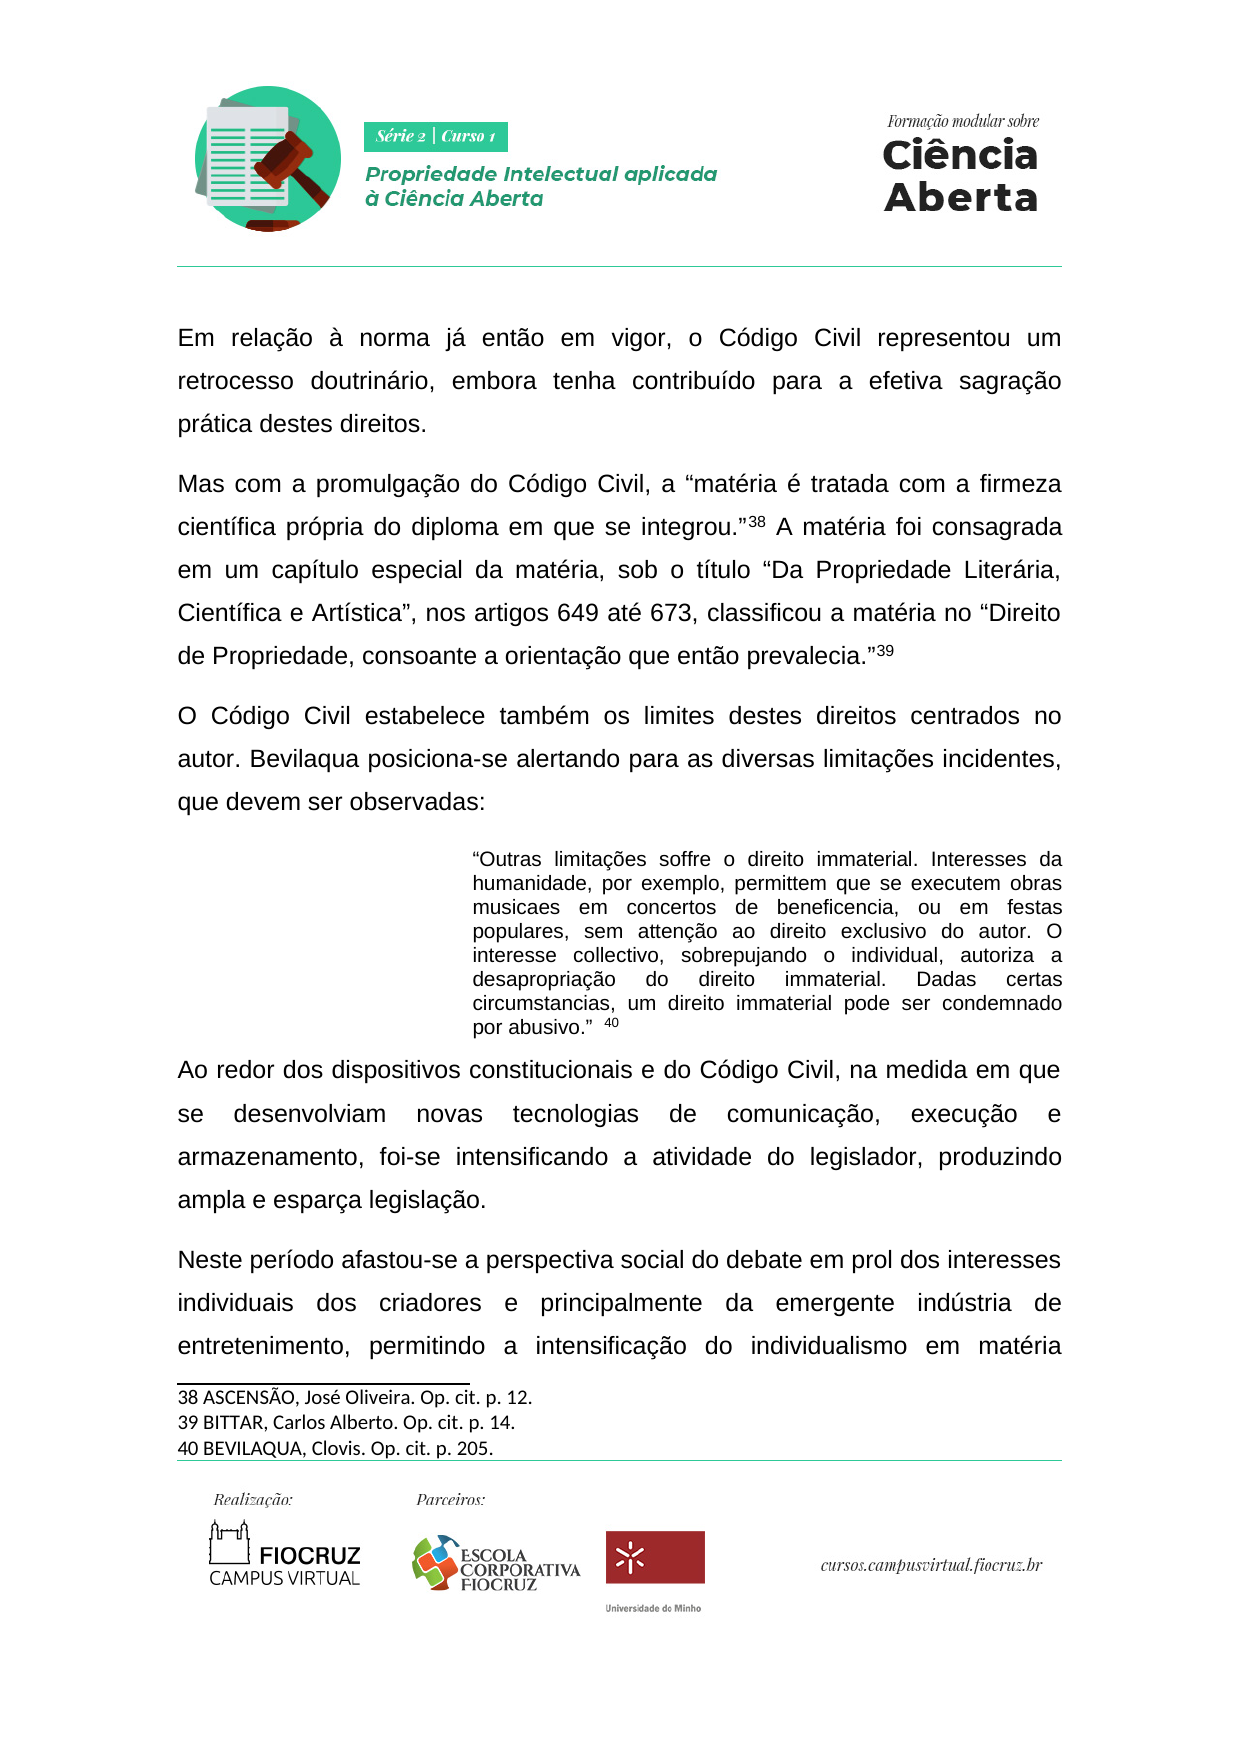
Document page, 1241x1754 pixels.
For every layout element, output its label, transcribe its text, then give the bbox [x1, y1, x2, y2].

text Ao redor dos dispositivos constitucionais e do Código Civil, na medida em que se desenvolviam novas tecnologias de comunicação, execução e armazenamento, foi-se intensificando a atividade do legislador, produzindo ampla e esparça legislação. [177, 1056, 1063, 1214]
text Neste período afastou-se a perspectiva social do debate em prol dos interesses individuais dos criadores e principalmente da emergente indústria de entretenimento, permitindo a intensificação do individualismo em matéria [177, 1245, 1063, 1360]
text “Outras limitações soffre o direito immaterial. Interesses da humanidade, por exemplo, permittem que se executem obras musicaes em concertos de beneficencia, ou em festas populares, sem attenção ao direito exclusivo do autor. O interesse collectivo, sobrepujando o individual, autoriza a desapropriação do direito immaterial. Dadas certas circumstancias, um direito immaterial pode ser condemnado por abusivo.” [472, 847, 1063, 1039]
text ASCENSÃO, José Oliveira. Op. cit. p. 12. [177, 1384, 1063, 1409]
text BEVILAQUA, Clovis. Op. cit. p. 205. [177, 1435, 1063, 1460]
text Em relação à norma já então em vigor, o Código Civil representou um retrocesso doutrinário, embora tenha contribuído para a efetiva sagração prática destes direitos. [177, 323, 1063, 438]
text Mas com a promulgação do Código Civil, a “matéria é tratada com a firmeza científica própria do diploma em que se integrou.” A matéria foi consagrada em um capítulo especial da matéria, sob o título “Da Propriedade Literária, Científica e Artística”, nos artigos 649 até 673, classificou a matéria no “Direito de Propriedade, consoante a orientação que então prevalecia.” [177, 469, 1063, 670]
text O Código Civil estabelece também os limites destes direitos centrados no autor. Bevilaqua posiciona-se alertando para as diversas limitações incidentes, que devem ser observadas: [177, 701, 1063, 816]
text BITTAR, Carlos Alberto. Op. cit. p. 14. [177, 1409, 1063, 1435]
